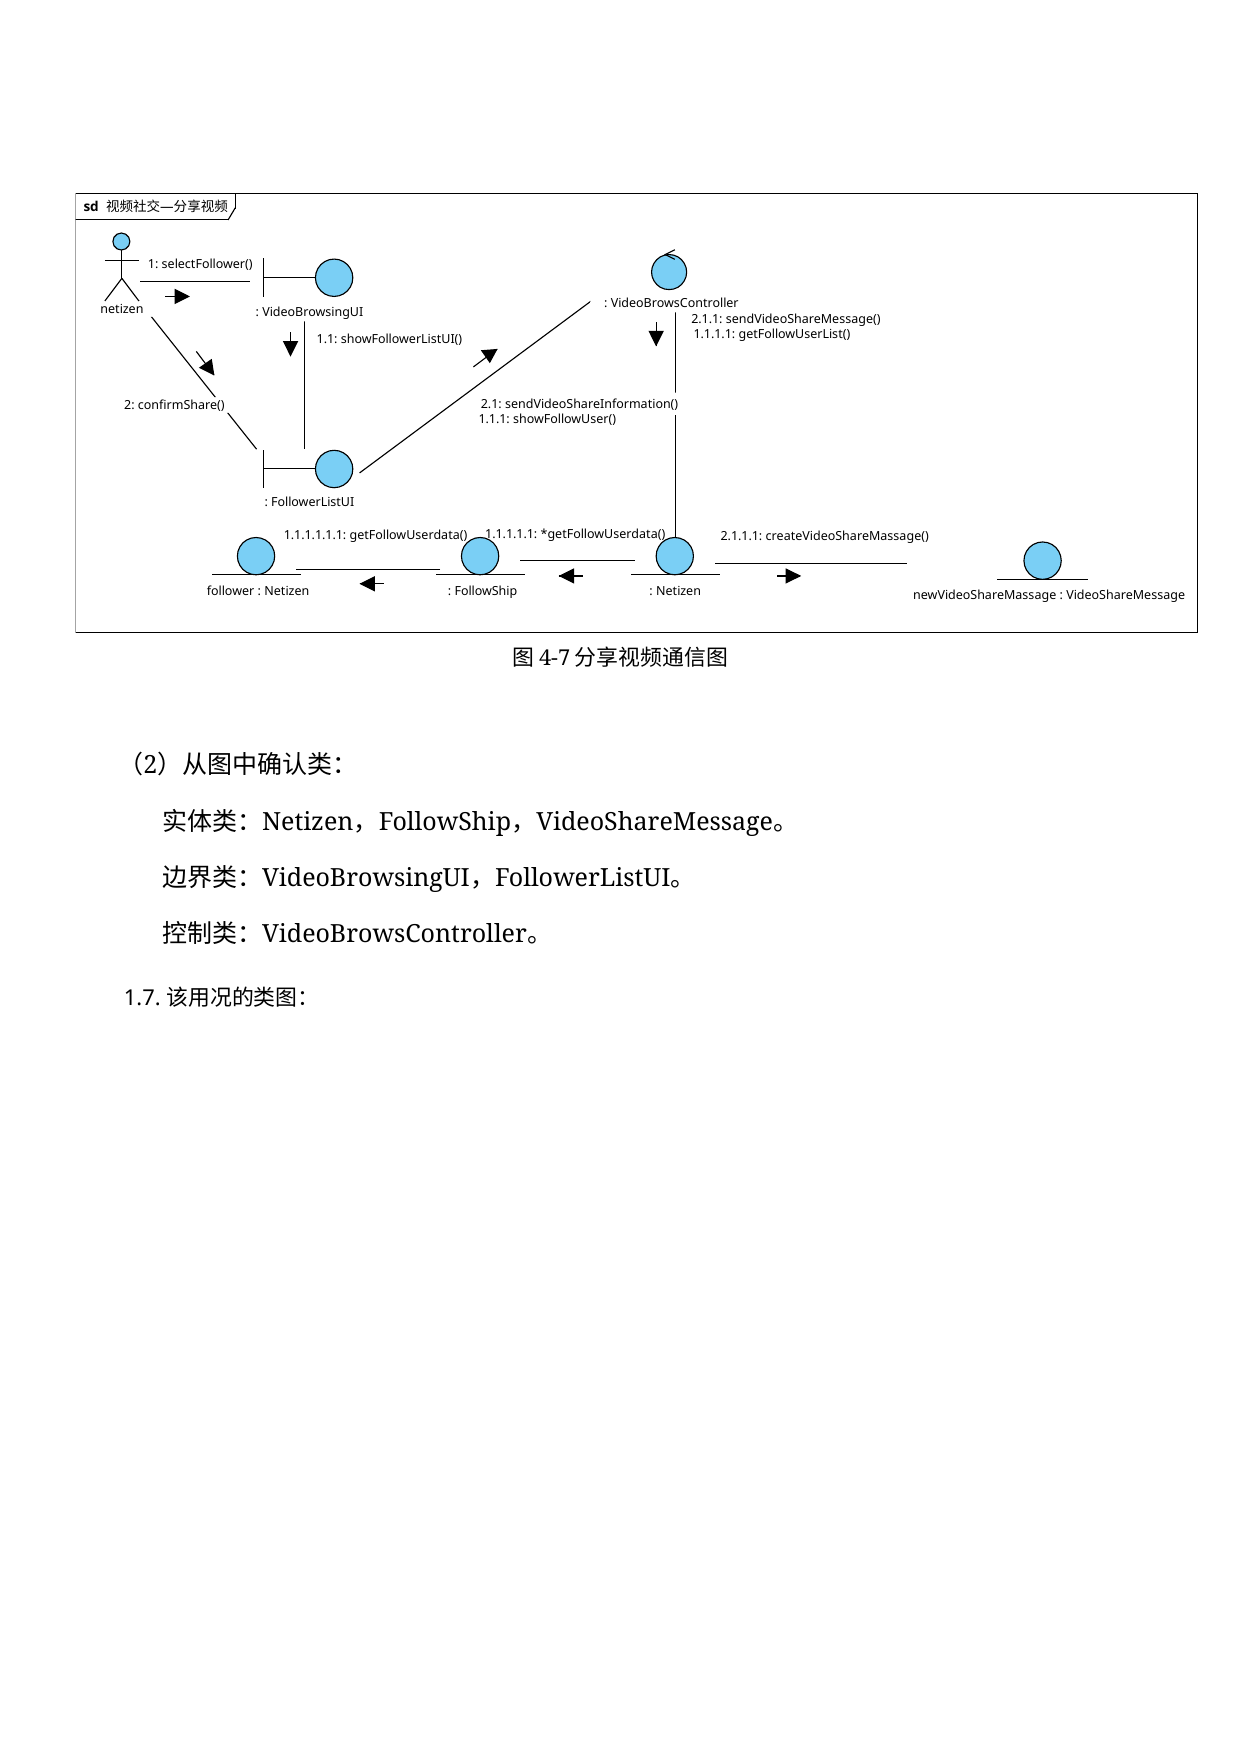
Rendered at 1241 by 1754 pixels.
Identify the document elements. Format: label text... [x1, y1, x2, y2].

text （2）从图中确认类： [118, 745, 1122, 781]
text [118, 188, 1122, 193]
text 实体类：Netizen，FollowShip，VideoShareMessage。 [118, 801, 1122, 837]
subtitle 该用况的类图： [118, 980, 1122, 1012]
text 边界类：VideoBrowsingUI，FollowerListUI。 [118, 857, 1122, 894]
text 图4-7分享视频通信图 [118, 634, 1122, 672]
text 控制类：VideoBrowsController。 [118, 914, 1122, 950]
